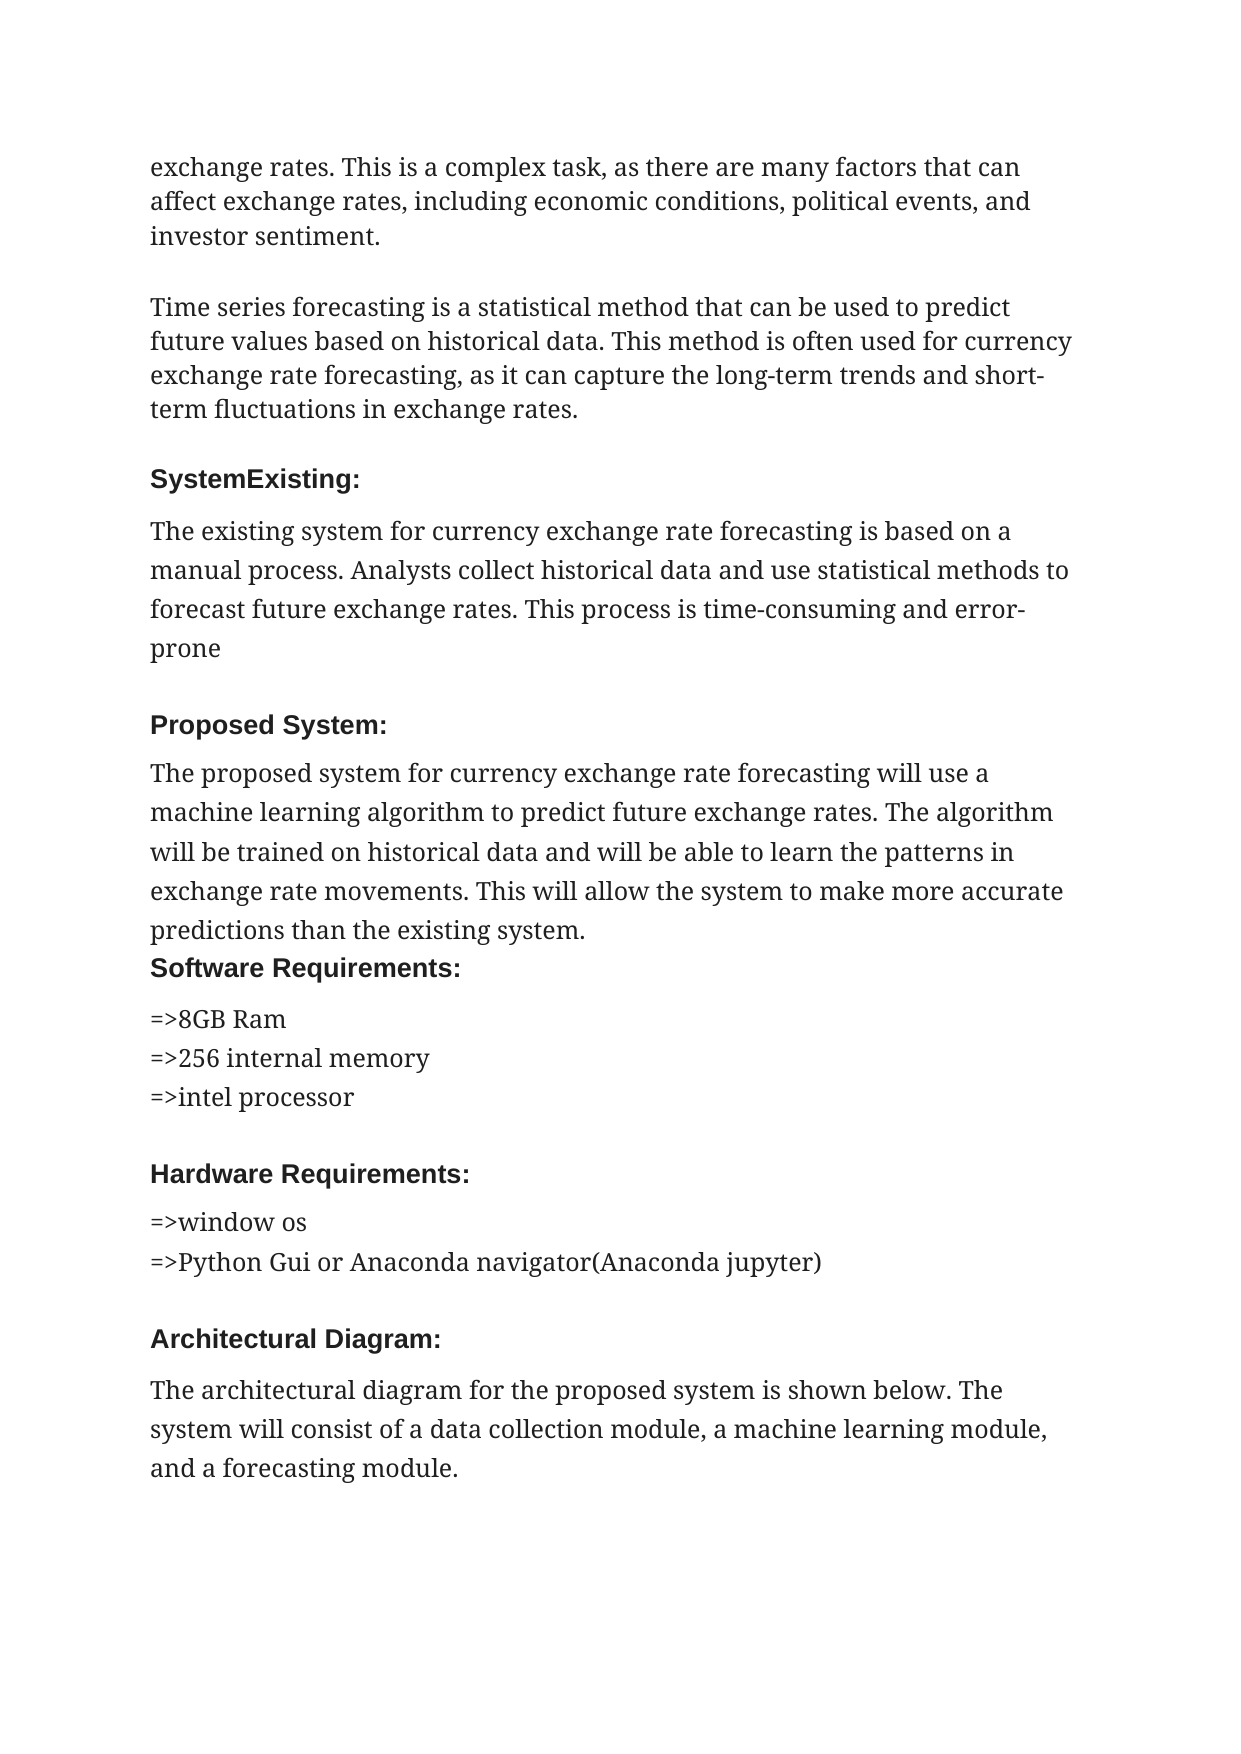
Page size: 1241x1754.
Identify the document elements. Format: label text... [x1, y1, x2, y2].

text exchange rates. This is a complex task, as there are many factors that can affect exchange rates, including economic conditions, political events, and investor sentiment. [150, 150, 1090, 252]
text The proposed system for currency exchange rate forecasting will use a machine learning algorithm to predict future exchange rates. The algorithm will be trained on historical data and will be able to learn the patterns in exchange rate movements. This will allow the system to make more accurate predictions than the existing system. [150, 756, 1090, 947]
text Architectural Diagram: [150, 1323, 1090, 1354]
text Software Requirements: [150, 952, 1090, 983]
text Proposed System: [150, 709, 1090, 740]
text SystemExisting: [150, 463, 1090, 495]
text =>256 internal memory [150, 1041, 1090, 1075]
text The architectural diagram for the proposed system is shown below. The system will consist of a data collection module, a machine learning module, and a forecasting module. [150, 1372, 1090, 1485]
text Hardware Requirements: [150, 1158, 1090, 1189]
text =>Python Gui or Anaconda navigator(Anaconda jupyter) [150, 1244, 1090, 1278]
text =>intel processor [150, 1080, 1090, 1114]
text Time series forecasting is a statistical method that can be used to predict future values based on historical data. This method is often used for currency exchange rate forecasting, as it can capture the long-term trends and short-term fluctuations in exchange rates. [150, 290, 1090, 426]
text =>window os [150, 1205, 1090, 1239]
text The existing system for currency exchange rate forecasting is based on a manual process. Analysts collect historical data and use statistical methods to forecast future exchange rates. This process is time-consuming and error-prone [150, 513, 1090, 665]
text =>8GB Ram [150, 1001, 1090, 1036]
